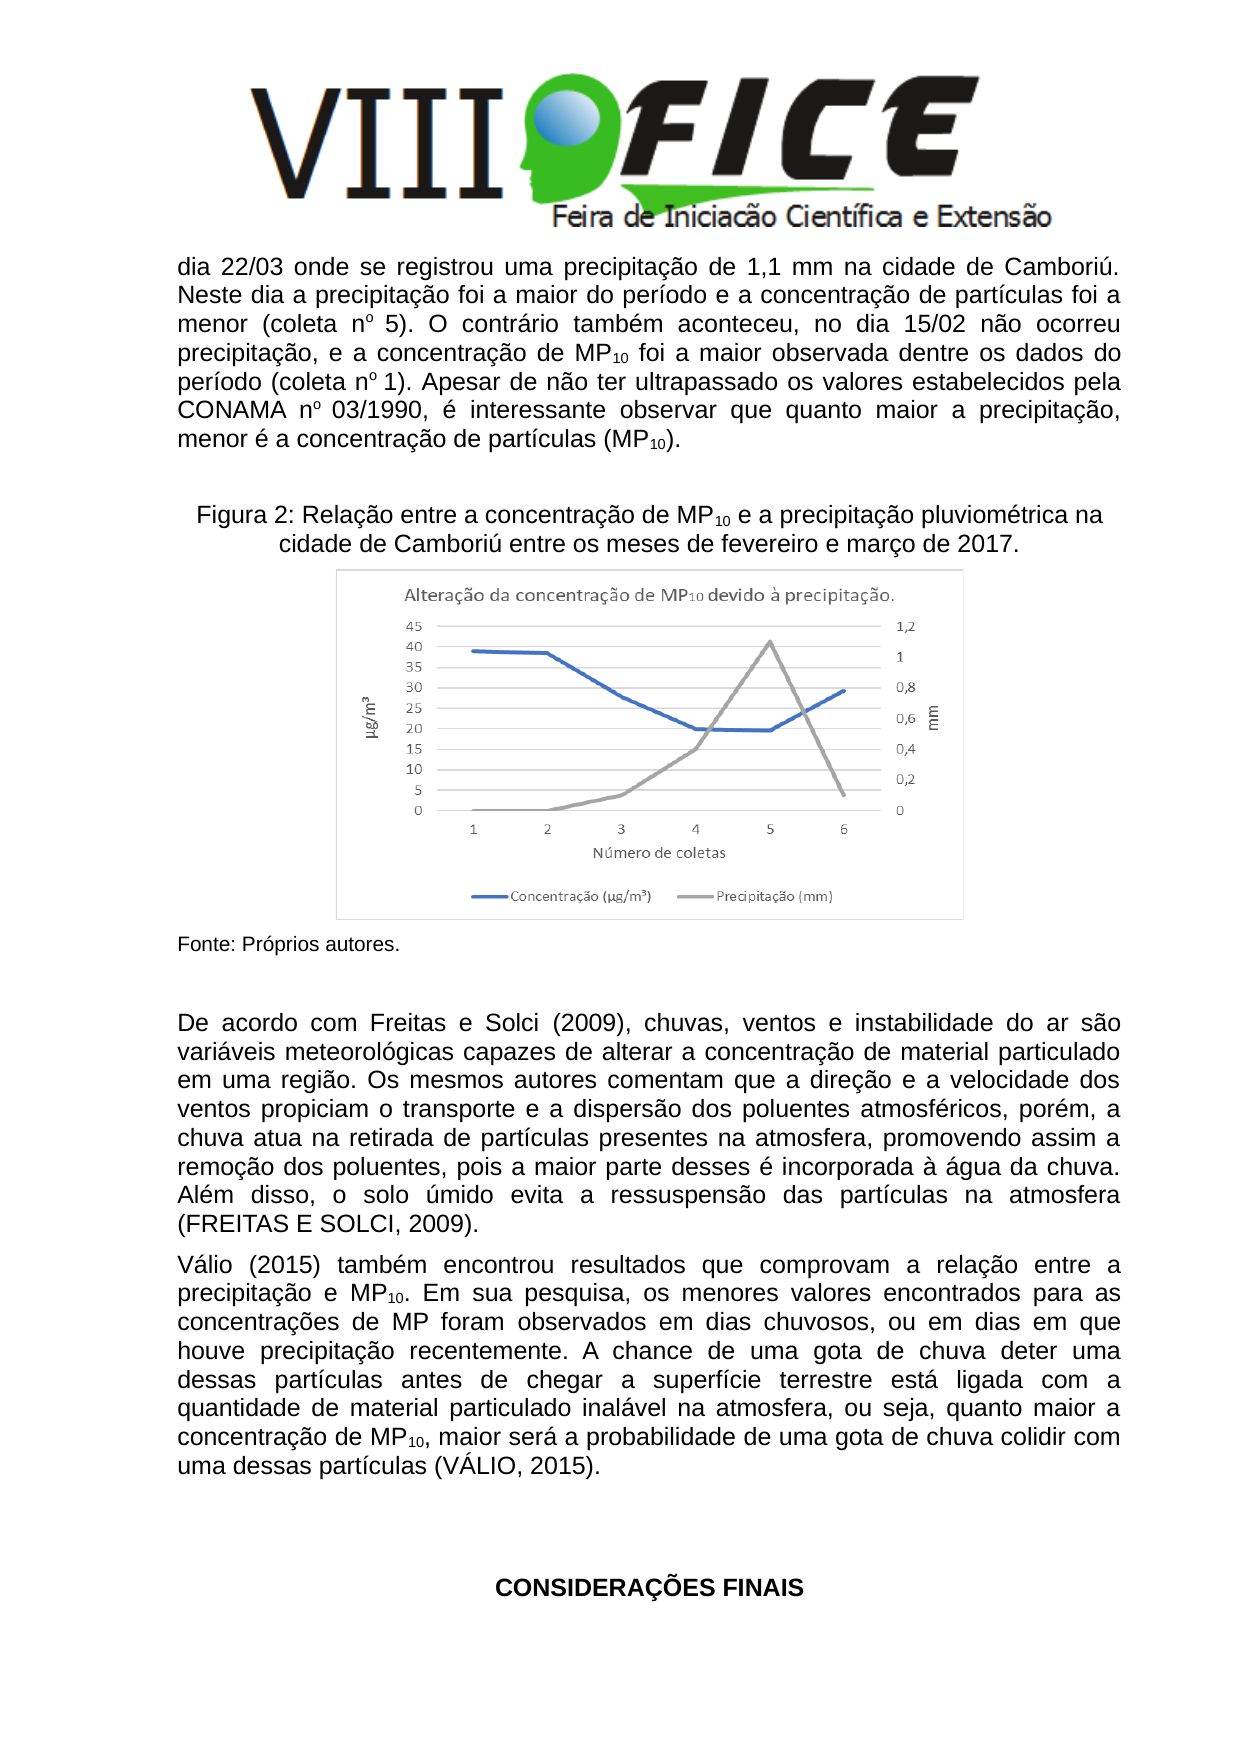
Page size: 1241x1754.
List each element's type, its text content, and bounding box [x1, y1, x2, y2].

text CONSIDERAÇÕES FINAIS [177, 1572, 1122, 1601]
text Fonte: Próprios autores. [177, 932, 1122, 956]
text Figura 2: Relação entre a concentração de MP10 e a precipitação pluviométrica na cidade de Camboriú entre os meses de fevereiro e março de 2017. [177, 501, 1122, 558]
text dia 22/03 onde se registrou uma precipitação de 1,1 mm na cidade de Camboriú. Neste dia a precipitação foi a maior do período e a concentração de partículas foi a menor (coleta no 5). O contrário também aconteceu, no dia 15/02 não ocorreu precipitação, e a concentração de MP10 foi a maior observada dentre os dados do período (coleta no 1). Apesar de não ter ultrapassado os valores estabelecidos pela CONAMA no 03/1990, é interessante observar que quanto maior a precipitação, menor é a concentração de partículas (MP10). [177, 252, 1122, 453]
picture [239, 73, 1060, 227]
text De acordo com Freitas e Solci (2009), chuvas, ventos e instabilidade do ar são variáveis meteorológicas capazes de alterar a concentração de material particulado em uma região. Os mesmos autores comentam que a direção e a velocidade dos ventos propiciam o transporte e a dispersão dos poluentes atmosféricos, porém, a chuva atua na retirada de partículas presentes na atmosfera, promovendo assim a remoção dos poluentes, pois a maior parte desses é incorporada à água da chuva. Além disso, o solo úmido evita a ressuspensão das partículas na atmosfera (FREITAS E SOLCI, 2009). [177, 1008, 1122, 1238]
picture [335, 569, 964, 920]
text Válio (2015) também encontrou resultados que comprovam a relação entre a precipitação e MP10. Em sua pesquisa, os menores valores encontrados para as concentrações de MP foram observados em dias chuvosos, ou em dias em que houve precipitação recentemente. A chance de uma gota de chuva deter uma dessas partículas antes de chegar a superfície terrestre está ligada com a quantidade de material particulado inalável na atmosfera, ou seja, quanto maior a concentração de MP10, maior será a probabilidade de uma gota de chuva colidir com uma dessas partículas (VÁLIO, 2015). [177, 1250, 1122, 1480]
